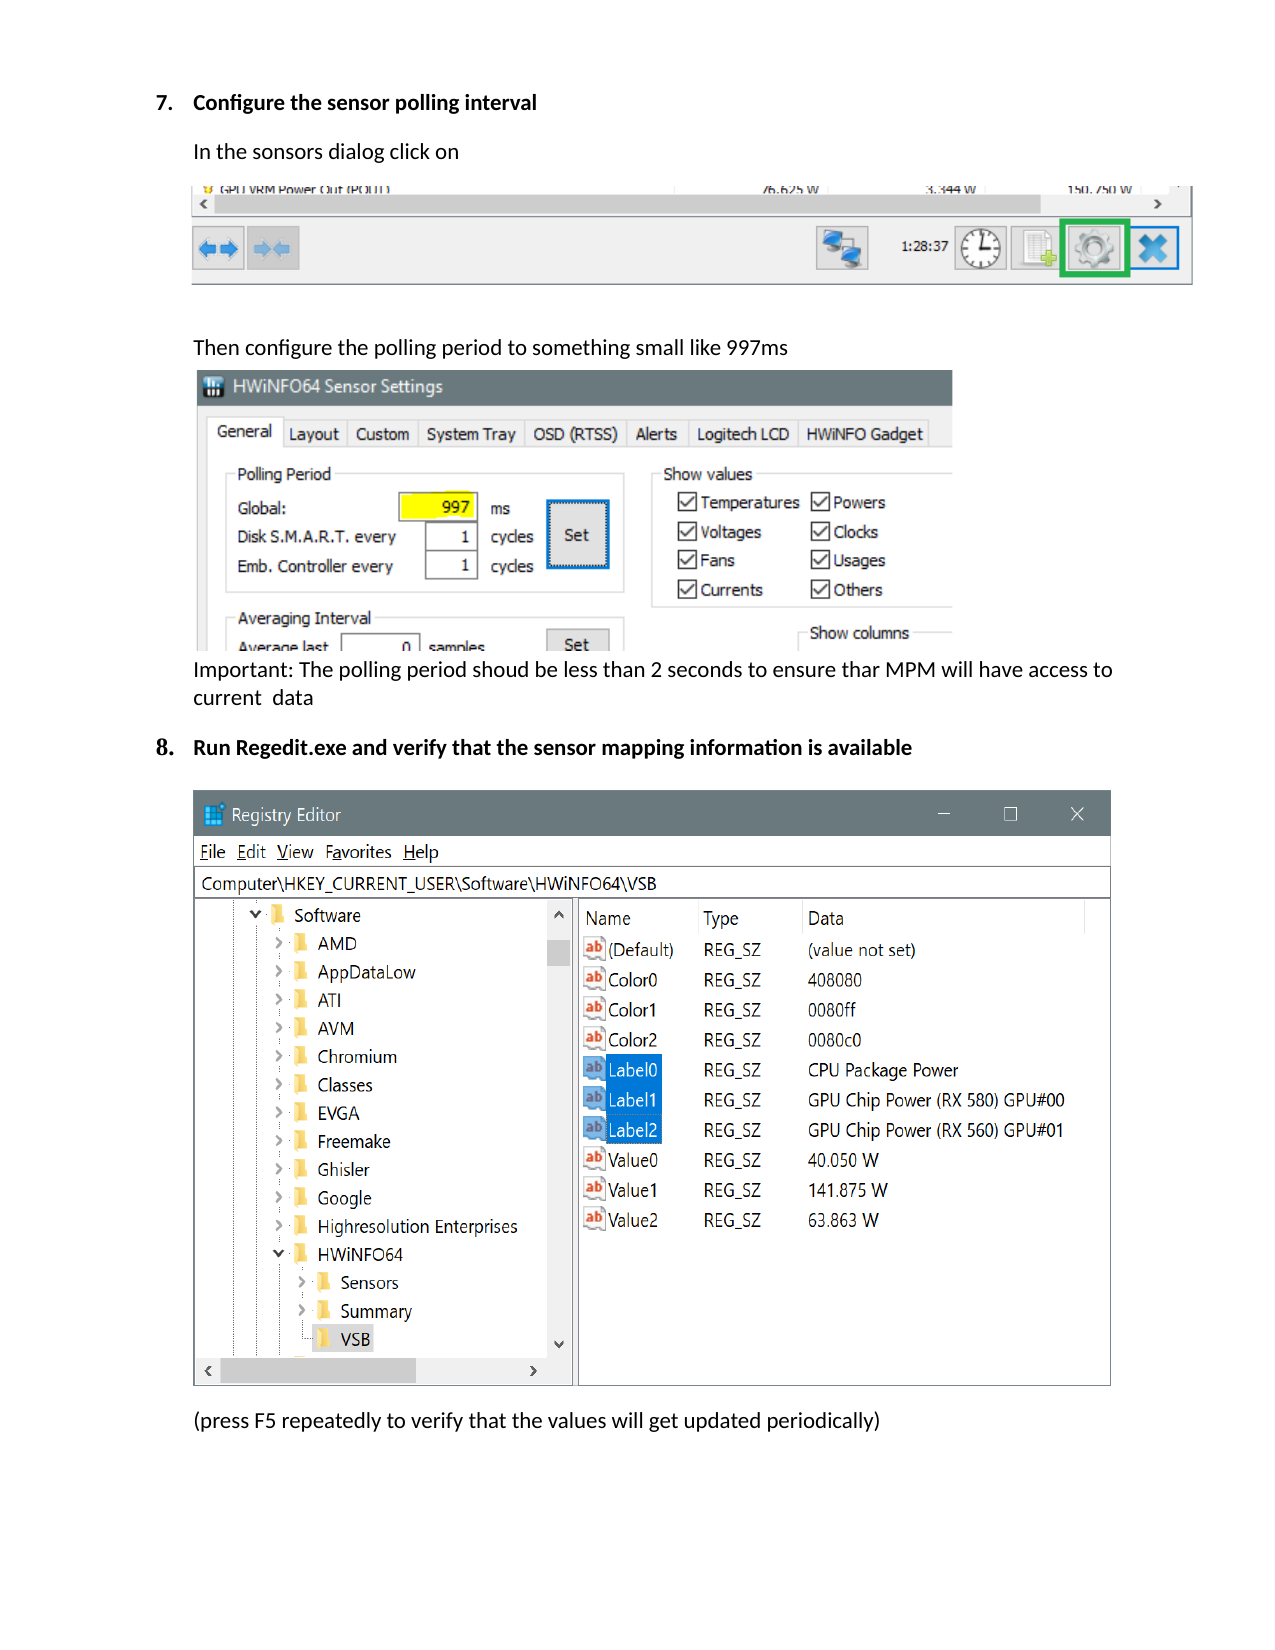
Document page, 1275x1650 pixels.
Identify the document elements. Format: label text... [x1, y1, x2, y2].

text 8. Run Regedit.exe and verify that the sensor mapping information is available [156, 732, 1157, 1386]
text [156, 1513, 1157, 1541]
text (press F5 repeatedly to verify that the values will get updated periodically) [156, 1407, 1157, 1492]
text Important: The polling period shoud be less than 2 seconds to ensure thar MPM will have access to current data [156, 655, 1157, 711]
picture [191, 186, 1193, 285]
text In the sonsors dialog click on [156, 137, 1157, 165]
picture [196, 370, 953, 651]
picture [193, 790, 1111, 1386]
text Then configure the polling period to something small like 997ms [156, 333, 1157, 362]
text 7. Configure the sensor polling interval [156, 88, 1157, 117]
